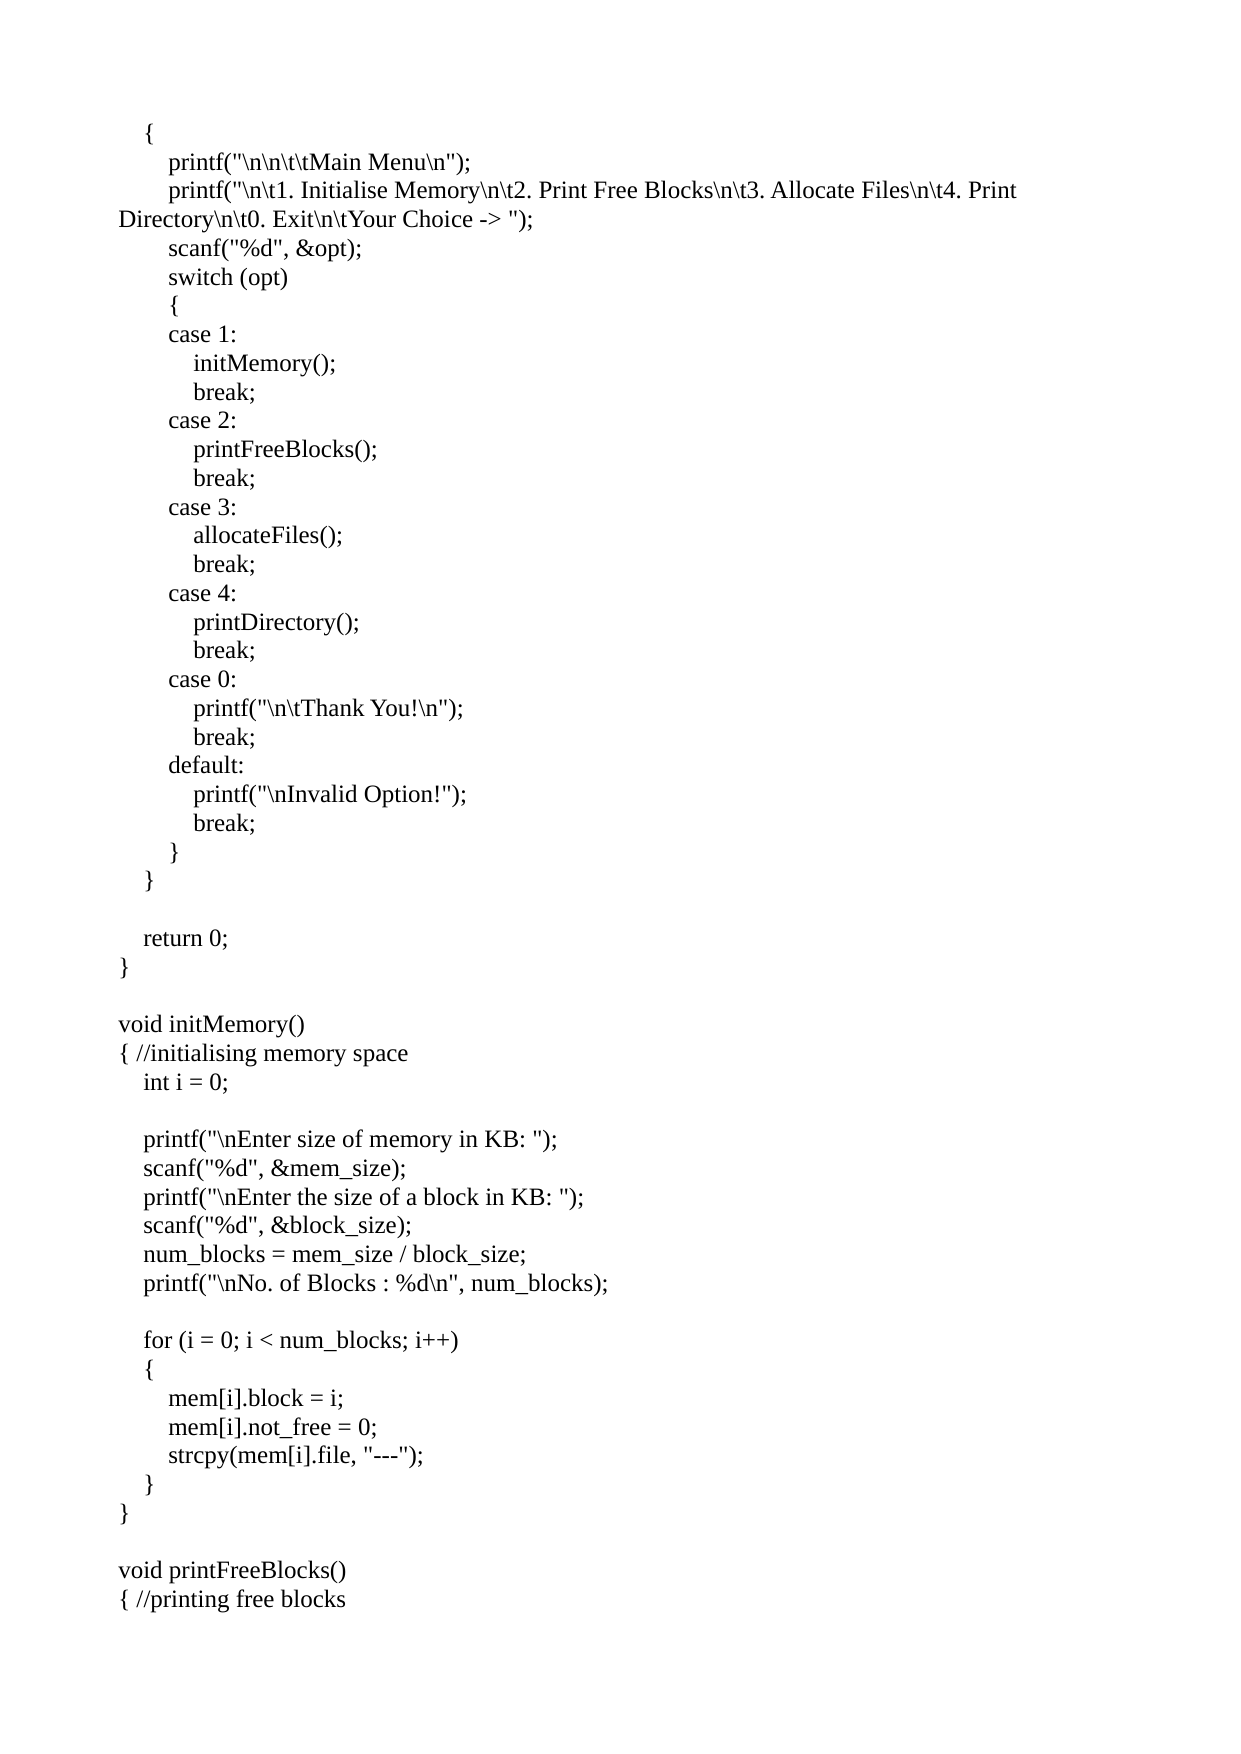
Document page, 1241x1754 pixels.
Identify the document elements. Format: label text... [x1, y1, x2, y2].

text break; [118, 636, 1122, 664]
text printf("\n\n\t\tMain Menu\n"); [118, 147, 1122, 176]
text case 3: [118, 492, 1122, 521]
text printf("\nEnter the size of a block in KB: "); [118, 1182, 1122, 1211]
text { //initialising memory space [118, 1038, 1122, 1067]
text num_blocks = mem_size / block_size; [118, 1239, 1122, 1268]
text } [118, 1498, 1122, 1527]
text scanf("%d", &opt); [118, 233, 1122, 262]
text default: [118, 751, 1122, 779]
text for (i = 0; i < num_blocks; i++) [118, 1326, 1122, 1354]
text void printFreeBlocks() [118, 1556, 1122, 1584]
text break; [118, 377, 1122, 406]
text break; [118, 722, 1122, 751]
text strcpy(mem[i].file, "---"); [118, 1441, 1122, 1469]
text case 0: [118, 664, 1122, 693]
text } [118, 837, 1122, 866]
text mem[i].block = i; [118, 1383, 1122, 1412]
text mem[i].not_free = 0; [118, 1412, 1122, 1441]
text printf("\n\t1. Initialise Memory\n\t2. Print Free Blocks\n\t3. Allocate Files\n\t4. Print Directory\n\t0. Exit\n\tYour Choice -> "); [118, 176, 1122, 233]
text } [118, 952, 1122, 981]
text initMemory(); [118, 348, 1122, 377]
text printf("\nInvalid Option!"); [118, 779, 1122, 808]
text case 2: [118, 406, 1122, 434]
text int i = 0; [118, 1067, 1122, 1096]
text } [118, 866, 1122, 894]
text void initMemory() [118, 1009, 1122, 1038]
text break; [118, 463, 1122, 492]
text break; [118, 549, 1122, 578]
text printf("\n\tThank You!\n"); [118, 693, 1122, 722]
text printDirectory(); [118, 607, 1122, 636]
text break; [118, 808, 1122, 837]
text { [118, 118, 1122, 147]
text scanf("%d", &mem_size); [118, 1153, 1122, 1182]
text scanf("%d", &block_size); [118, 1211, 1122, 1239]
text { [118, 1354, 1122, 1383]
text { [118, 291, 1122, 319]
text } [118, 1469, 1122, 1498]
text printf("\nNo. of Blocks : %d\n", num_blocks); [118, 1268, 1122, 1297]
text return 0; [118, 923, 1122, 952]
text switch (opt) [118, 262, 1122, 291]
text printFreeBlocks(); [118, 434, 1122, 463]
text printf("\nEnter size of memory in KB: "); [118, 1124, 1122, 1153]
text case 1: [118, 319, 1122, 348]
text allocateFiles(); [118, 521, 1122, 549]
text { //printing free blocks [118, 1584, 1122, 1613]
text case 4: [118, 578, 1122, 607]
